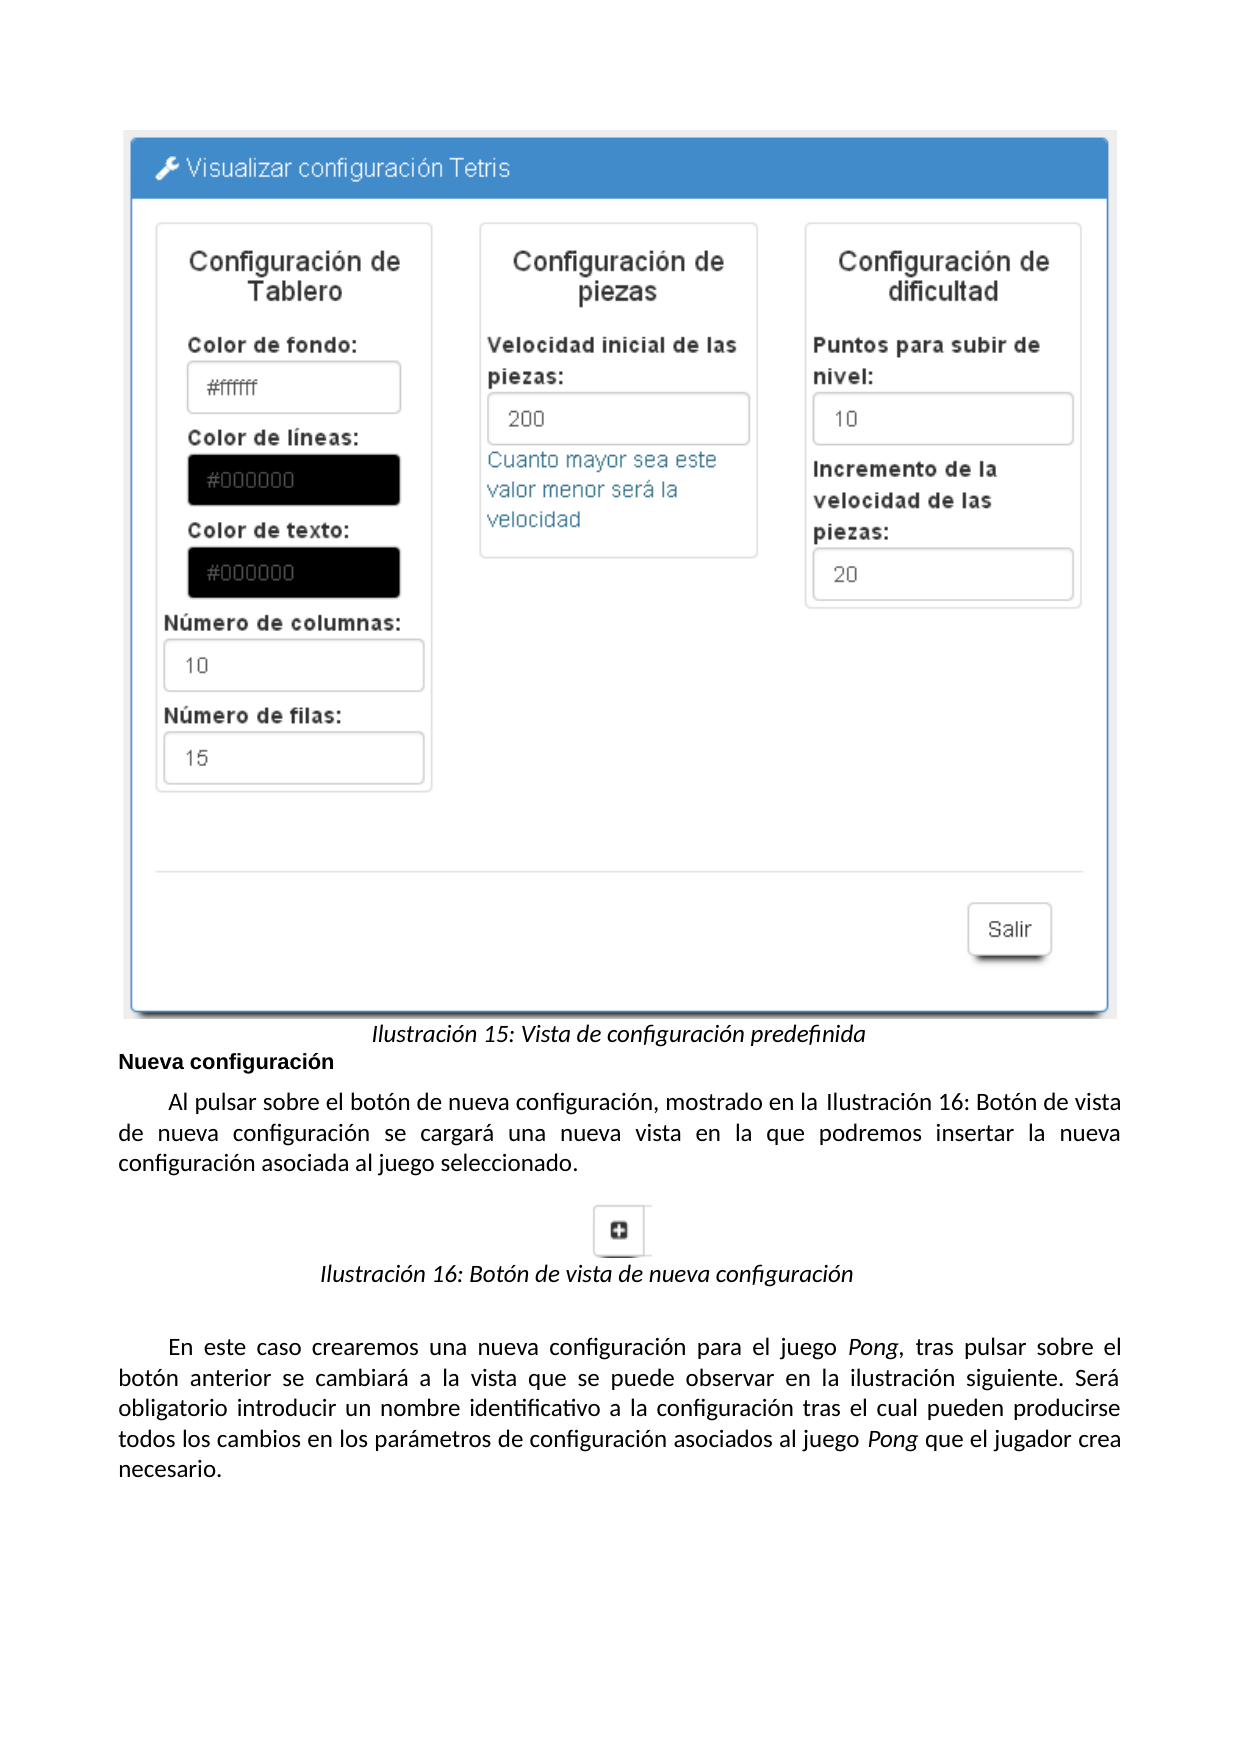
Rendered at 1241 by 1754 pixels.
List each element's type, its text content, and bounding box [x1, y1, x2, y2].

text Al pulsar sobre el botón de nueva configuración, mostrado en la Ilustración 16: Botón de vista de nueva configuración se cargará una nueva vista en la que podremos insertar la nueva configuración asociada al juego seleccionado. [118, 1086, 1122, 1178]
subtitle Nueva configuración [118, 797, 1122, 1074]
text Ilustración 15: Vista de configuración predefinida [123, 1019, 1117, 1049]
text En este caso crearemos una nueva configuración para el juego Pong, tras pulsar sobre el botón anterior se cambiará a la vista que se puede observar en la ilustración siguiente. Será obligatorio introducir un nombre identificativo a la configuración tras el cual pueden producirse todos los cambios en los parámetros de configuración asociados al juego Pong que el jugador crea necesario. [118, 1331, 1122, 1484]
text Ilustración 16: Botón de vista de nueva configuración [320, 1203, 920, 1288]
